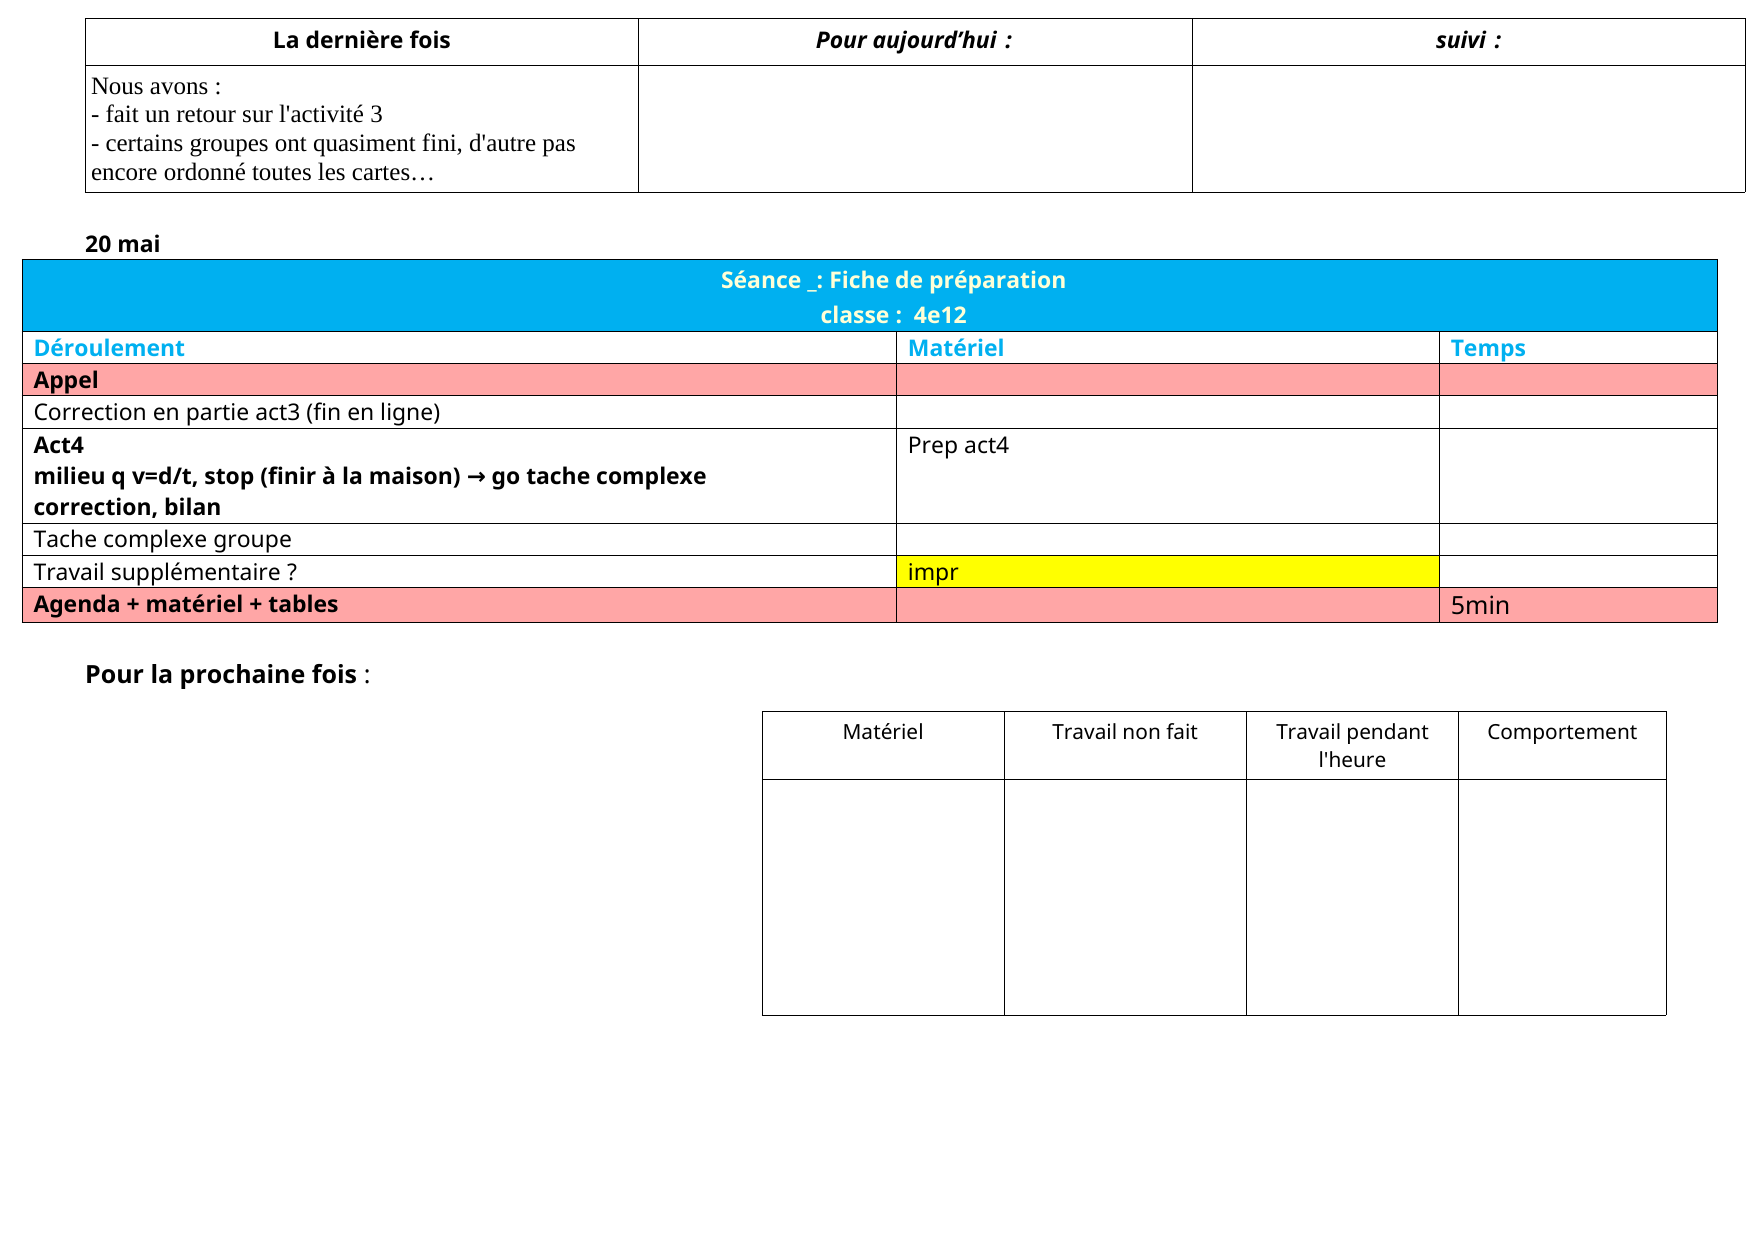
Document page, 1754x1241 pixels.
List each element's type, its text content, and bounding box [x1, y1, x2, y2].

table_cell Correction en partie act3 (fin en ligne) [23, 396, 896, 428]
table_cell Act4 milieu q v=d/t, stop (finir à la maison) → go tache complexe correction, bilan [23, 429, 896, 522]
table_cell [1440, 524, 1717, 555]
table_cell Temps [1440, 332, 1717, 363]
table_header Matériel [763, 712, 1004, 779]
table_cell [1193, 66, 1745, 192]
table_cell Tache complexe groupe [23, 524, 896, 555]
table_header La dernière fois [86, 19, 638, 65]
text Pour la prochaine fois : [85, 657, 1745, 691]
table_cell 5min [1440, 588, 1717, 622]
table_cell Travail supplémentaire ? [23, 556, 896, 587]
table_header Séance _: Fiche de préparation classe : 4e12 [23, 260, 1717, 331]
table_header Comportement [1459, 712, 1666, 779]
table_header Travail non fait [1005, 712, 1246, 779]
table_header Pour aujourd’hui : [639, 19, 1192, 65]
table_cell [1440, 364, 1717, 395]
table_cell Appel [23, 364, 896, 395]
table_cell Déroulement [23, 332, 896, 363]
table_cell [1459, 780, 1666, 1015]
table_cell [897, 524, 1439, 555]
table_cell [763, 780, 1004, 1015]
table_cell Matériel [897, 332, 1439, 363]
table_cell [1440, 556, 1717, 587]
table_cell [1440, 396, 1717, 428]
table_cell [897, 396, 1439, 428]
table_cell [897, 364, 1439, 395]
table_cell [897, 588, 1439, 622]
table_cell Prep act4 [897, 429, 1439, 522]
table_cell [1247, 780, 1458, 1015]
table_cell [1440, 429, 1717, 522]
table_header suivi : [1193, 19, 1745, 65]
table_header Travail pendant l'heure [1247, 712, 1458, 779]
table_cell Agenda + matériel + tables [23, 588, 896, 622]
table_cell [639, 66, 1192, 192]
table_cell Nous avons : - fait un retour sur l'activité 3 - certains groupes ont quasiment fini, d'autre pas encore ordonné toutes les cartes… [86, 66, 638, 192]
table_cell [1005, 780, 1246, 1015]
text 20 mai [85, 228, 1754, 259]
table_cell impr [897, 556, 1439, 587]
